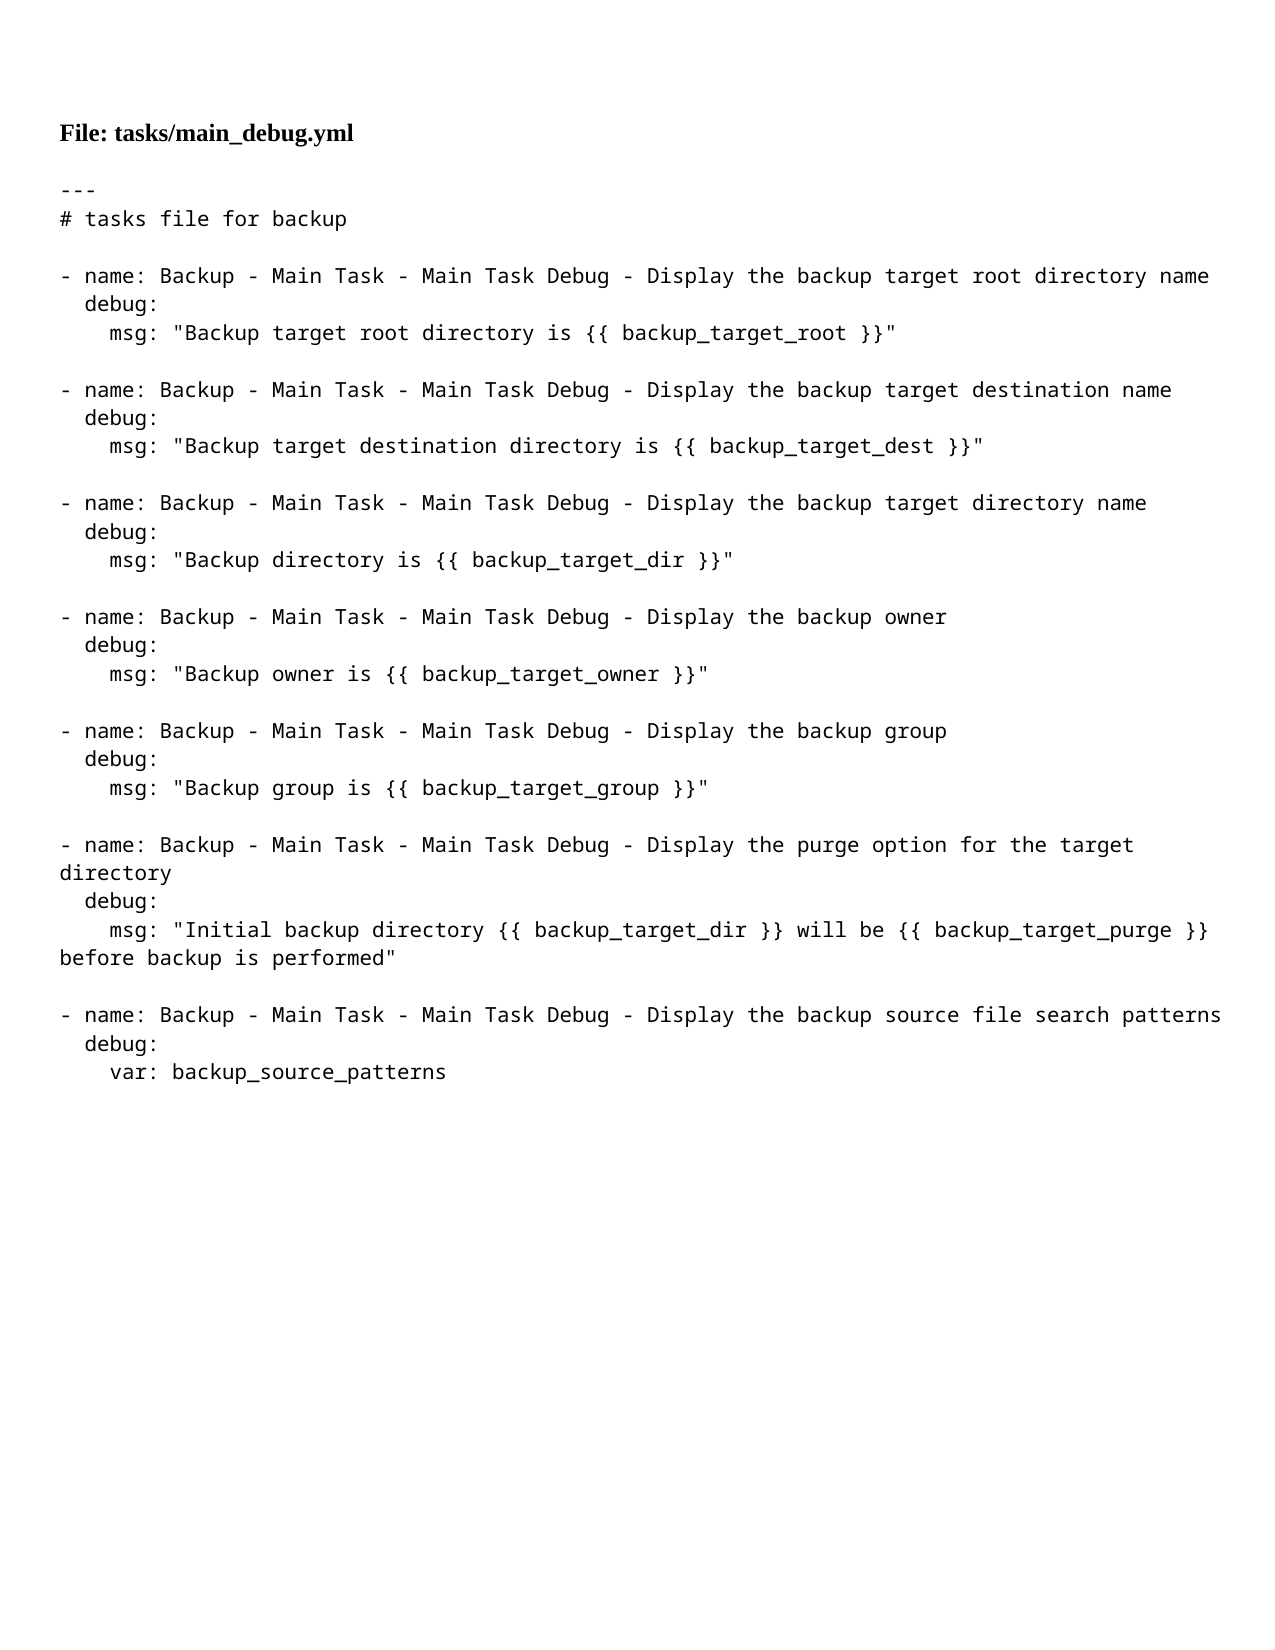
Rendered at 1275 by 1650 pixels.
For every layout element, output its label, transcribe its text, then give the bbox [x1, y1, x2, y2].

text debug: [59, 289, 1222, 318]
text debug: [59, 1029, 1222, 1057]
text debug: [59, 517, 1222, 545]
text var: backup_source_patterns [59, 1057, 1222, 1086]
text msg: "Initial backup directory {{ backup_target_dir }} will be {{ backup_target_purge }} before backup is performed" [59, 915, 1222, 972]
text - name: Backup - Main Task - Main Task Debug - Display the backup source file search patterns [59, 1000, 1222, 1029]
text - name: Backup - Main Task - Main Task Debug - Display the backup owner [59, 602, 1222, 631]
text debug: [59, 744, 1222, 773]
text debug: [59, 887, 1222, 915]
text File: tasks/main_debug.yml [59, 118, 1222, 147]
text msg: "Backup owner is {{ backup_target_owner }}" [59, 659, 1222, 687]
text msg: "Backup directory is {{ backup_target_dir }}" [59, 545, 1222, 574]
text - name: Backup - Main Task - Main Task Debug - Display the purge option for the target directory [59, 830, 1222, 887]
text debug: [59, 631, 1222, 659]
text - name: Backup - Main Task - Main Task Debug - Display the backup target destination name [59, 375, 1222, 403]
text debug: [59, 403, 1222, 432]
text msg: "Backup target root directory is {{ backup_target_root }}" [59, 318, 1222, 346]
text msg: "Backup group is {{ backup_target_group }}" [59, 773, 1222, 801]
text - name: Backup - Main Task - Main Task Debug - Display the backup target directory name [59, 488, 1222, 517]
text # tasks file for backup [59, 204, 1222, 232]
text msg: "Backup target destination directory is {{ backup_target_dest }}" [59, 432, 1222, 460]
text - name: Backup - Main Task - Main Task Debug - Display the backup target root directory name [59, 261, 1222, 289]
text --- [59, 176, 1222, 204]
text - name: Backup - Main Task - Main Task Debug - Display the backup group [59, 716, 1222, 744]
